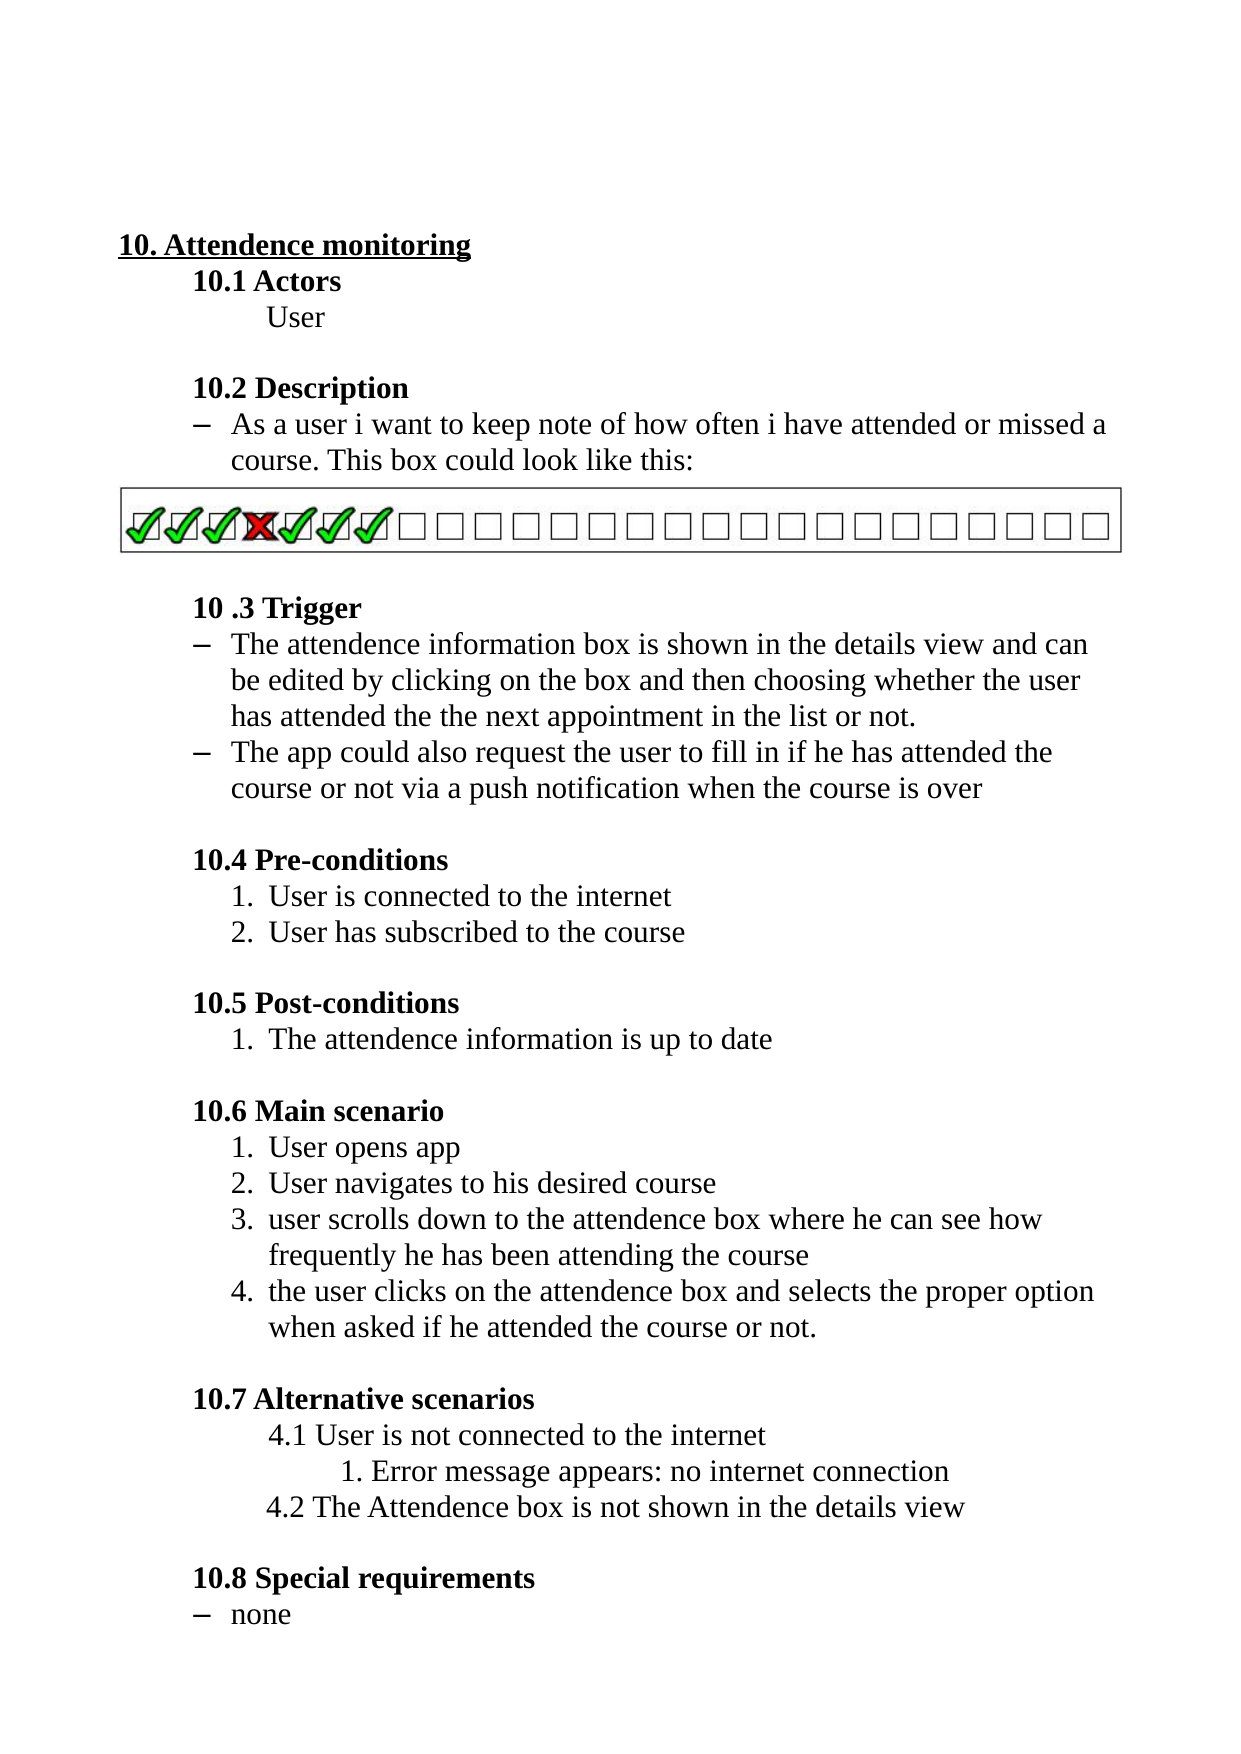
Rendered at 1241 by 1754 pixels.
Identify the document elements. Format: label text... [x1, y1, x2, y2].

text 10. Attendence monitoring [118, 226, 1122, 262]
list User has subscribed to the course [231, 913, 1122, 949]
list user scrolls down to the attendence box where he can see how frequently he has been attending the course [231, 1200, 1122, 1272]
text User [118, 298, 1122, 334]
text 1. Error message appears: no internet connection [118, 1452, 1122, 1488]
text 4.2 The Attendence box is not shown in the details view [118, 1488, 1122, 1524]
list The attendence information is up to date [231, 1021, 1122, 1057]
picture [118, 485, 1123, 554]
text 10.2 Description [118, 370, 1122, 406]
text 10.5 Post-conditions [118, 985, 1122, 1021]
list The attendence information box is shown in the details view and can be edited by clicking on the box and then choosing whether the user has attended the the next appointment in the list or not. [193, 625, 1122, 733]
text 10.4 Pre-conditions [118, 841, 1122, 877]
text 10 .3 Trigger [118, 589, 1122, 625]
list 4.1 User is not connected to the internet [231, 1416, 1122, 1452]
list As a user i want to keep note of how often i have attended or missed a course. This box could look like this: [193, 406, 1122, 477]
text 10.7 Alternative scenarios [118, 1380, 1122, 1416]
list User navigates to his desired course [231, 1164, 1122, 1200]
text 10.8 Special requirements [118, 1560, 1122, 1596]
list The app could also request the user to fill in if he has attended the course or not via a push notification when the course is over [193, 733, 1122, 805]
list none [193, 1596, 1122, 1632]
list User is connected to the internet [231, 877, 1122, 913]
list User opens app [231, 1128, 1122, 1164]
text 10.6 Main scenario [118, 1092, 1122, 1128]
list the user clicks on the attendence box and selects the proper option when asked if he attended the course or not. [231, 1272, 1122, 1344]
text 10.1 Actors [118, 262, 1122, 298]
